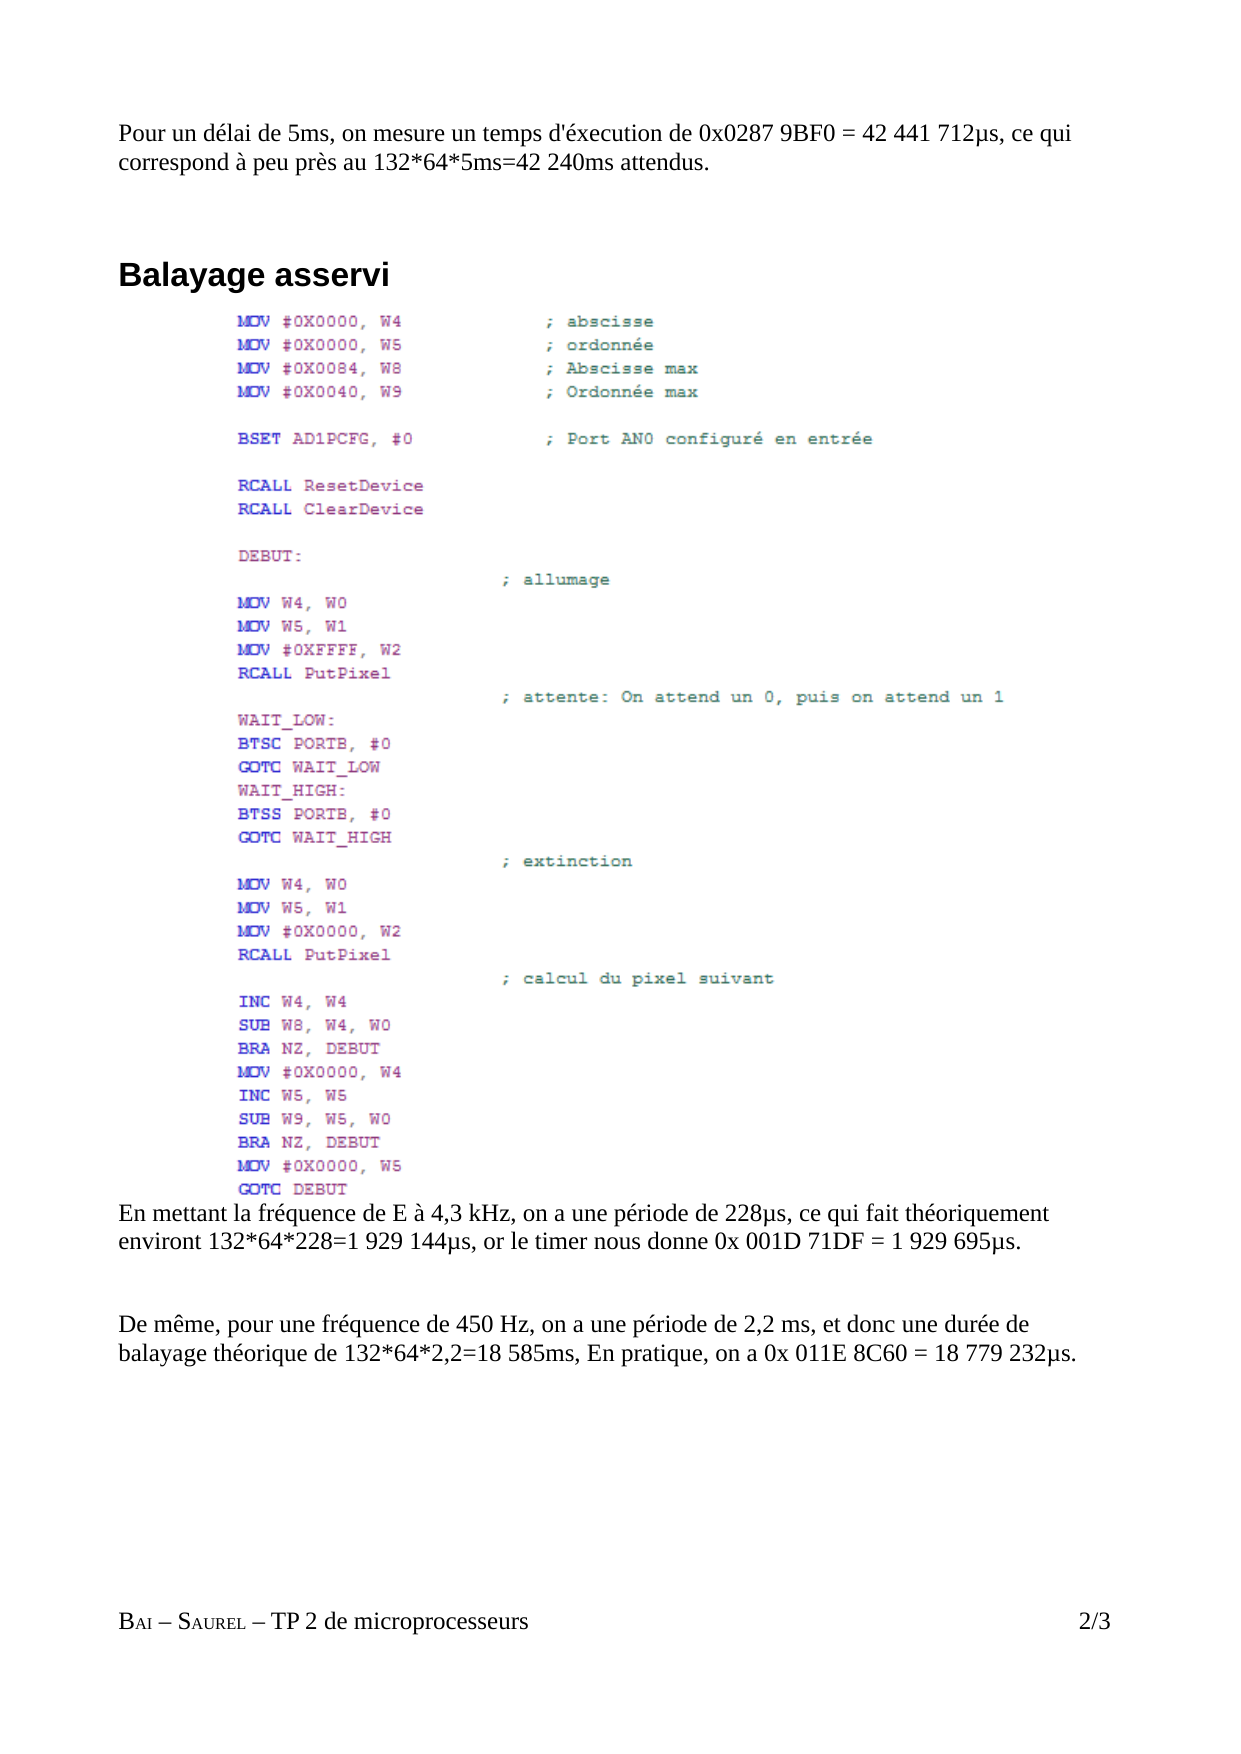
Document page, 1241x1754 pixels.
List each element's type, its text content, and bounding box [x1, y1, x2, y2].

picture [229, 305, 1011, 1198]
text De même, pour une fréquence de 450 Hz, on a une période de 2,2 ms, et donc une durée de balayage théorique de 132*64*2,2=18 585ms, En pratique, on a 0x 011E 8C60 = 18 779 232µs. [118, 1309, 1122, 1366]
text En mettant la fréquence de E à 4,3 kHz, on a une période de 228µs, ce qui fait théoriquement environt 132*64*228=1 929 144µs, or le timer nous donne 0x 001D 71DF = 1 929 695µs. [118, 543, 1122, 1255]
subtitle Balayage asservi [118, 254, 1122, 293]
text Pour un délai de 5ms, on mesure un temps d'éxecution de 0x0287 9BF0 = 42 441 712µs, ce qui correspond à peu près au 132*64*5ms=42 240ms attendus. [118, 118, 1122, 176]
